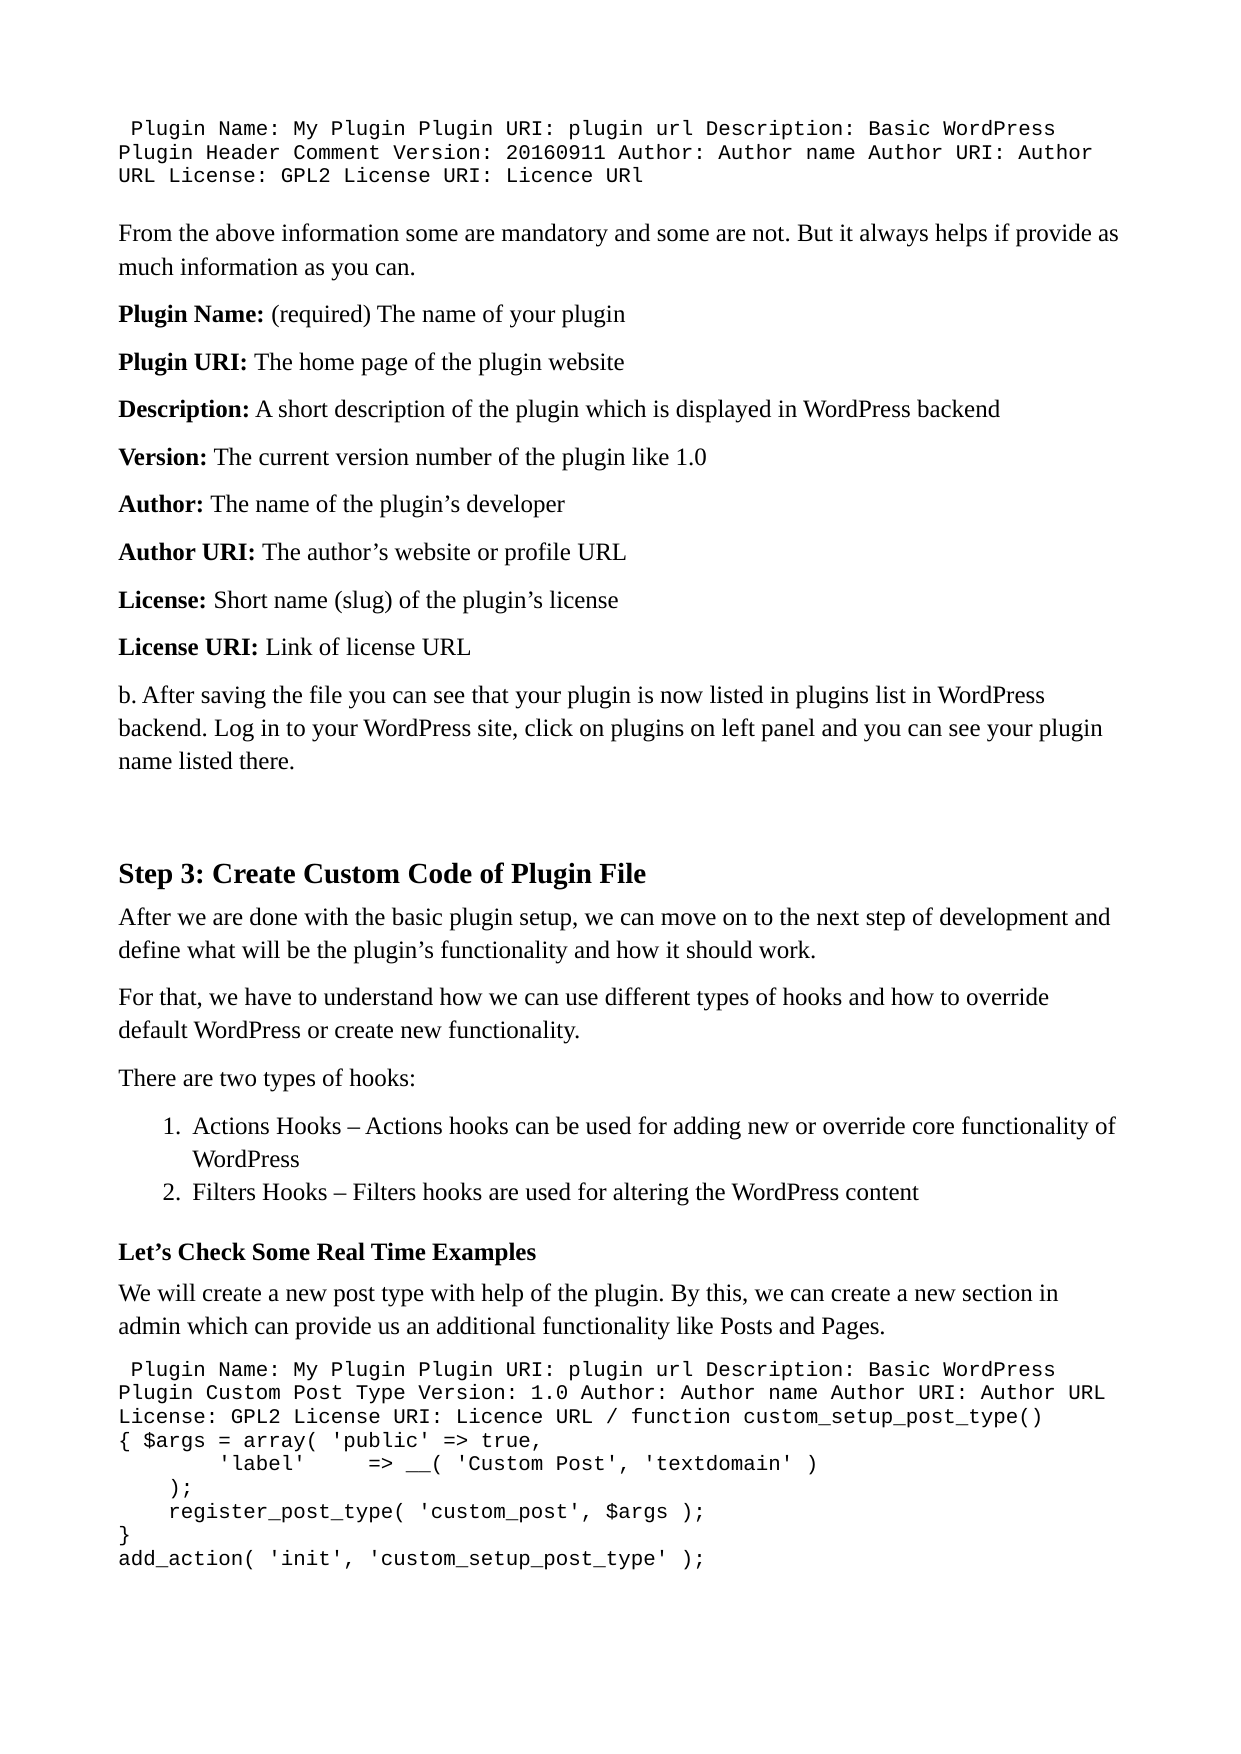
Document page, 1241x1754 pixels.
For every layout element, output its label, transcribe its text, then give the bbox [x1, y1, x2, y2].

subtitle Let’s Check Some Real Time Examples [118, 1237, 1122, 1266]
text Plugin URI: The home page of the plugin website [118, 347, 1122, 376]
text Version: The current version number of the plugin like 1.0 [118, 442, 1122, 471]
list Filters Hooks – Filters hooks are used for altering the WordPress content [162, 1177, 1122, 1206]
text After we are done with the basic plugin setup, we can move on to the next step of development and define what will be the plugin’s functionality and how it should work. [118, 902, 1122, 964]
text register_post_type( 'custom_post', $args ); [118, 1501, 1122, 1524]
text Author URI: The author’s website or profile URL [118, 537, 1122, 566]
text Author: The name of the plugin’s developer [118, 489, 1122, 518]
text Description: A short description of the plugin which is displayed in WordPress backend [118, 394, 1122, 423]
list Actions Hooks – Actions hooks can be used for adding new or override core functionality of WordPress [162, 1111, 1122, 1172]
text License URI: Link of license URL [118, 632, 1122, 661]
text b. After saving the file you can see that your plugin is now listed in plugins list in WordPress backend. Log in to your WordPress site, click on plugins on left panel and you can see your plugin name listed there. [118, 680, 1122, 775]
text We will create a new post type with help of the plugin. By this, we can create a new section in admin which can provide us an additional functionality like Posts and Pages. [118, 1278, 1122, 1340]
subtitle Step 3: Create Custom Code of Plugin File [118, 856, 1122, 889]
text ); [118, 1477, 1122, 1501]
text Plugin Name: My Plugin Plugin URI: plugin url Description: Basic WordPress Plugin Custom Post Type Version: 1.0 Author: Author name Author URI: Author URL License: GPL2 License URI: Licence URL / function custom_setup_post_type() { $args = array( 'public' => true, [118, 1359, 1122, 1453]
text } [118, 1524, 1122, 1548]
text add_action( 'init', 'custom_setup_post_type' ); [118, 1548, 1122, 1572]
text Plugin Name: My Plugin Plugin URI: plugin url Description: Basic WordPress Plugin Header Comment Version: 20160911 Author: Author name Author URI: Author URL License: GPL2 License URI: Licence URl [118, 118, 1122, 189]
text For that, we have to understand how we can use different types of hooks and how to override default WordPress or create new functionality. [118, 982, 1122, 1044]
text License: Short name (slug) of the plugin’s license [118, 585, 1122, 613]
text 'label' => __( 'Custom Post', 'textdomain' ) [118, 1453, 1122, 1477]
text From the above information some are mandatory and some are not. But it always helps if provide as much information as you can. [118, 218, 1122, 280]
text Plugin Name: (required) The name of your plugin [118, 299, 1122, 328]
text There are two types of hooks: [118, 1063, 1122, 1092]
